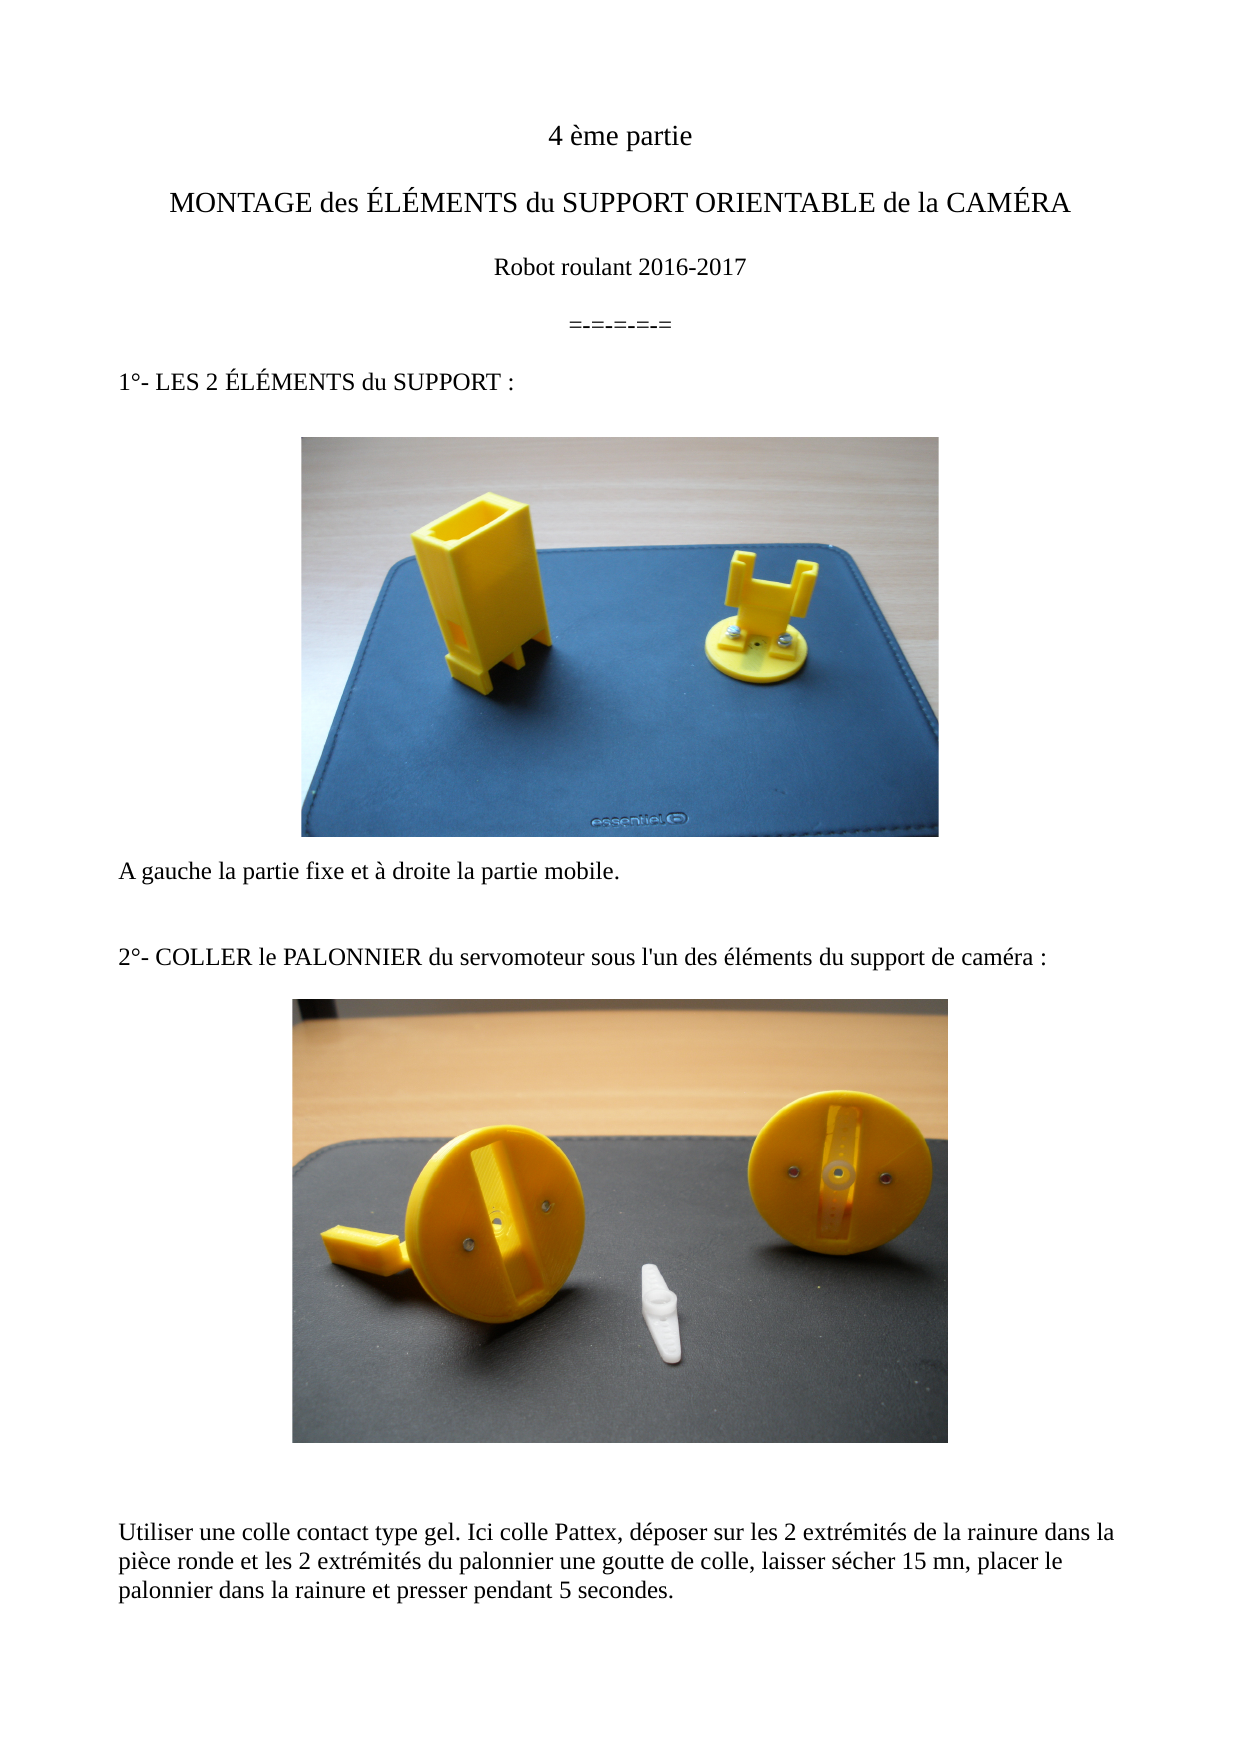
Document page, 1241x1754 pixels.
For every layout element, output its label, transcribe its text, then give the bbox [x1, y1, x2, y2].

picture [301, 437, 939, 837]
text 1°- LES 2 ÉLÉMENTS du SUPPORT : [118, 367, 1122, 396]
text A gauche la partie fixe et à droite la partie mobile. [118, 856, 1122, 885]
picture [292, 999, 948, 1443]
text Utiliser une colle contact type gel. Ici colle Pattex, déposer sur les 2 extrémités de la rainure dans la pièce ronde et les 2 extrémités du palonnier une goutte de colle, laisser sécher 15 mn, placer le palonnier dans la rainure et presser pendant 5 secondes. [118, 1517, 1122, 1603]
text =-=-=-=-= [118, 310, 1122, 338]
text 2°- COLLER le PALONNIER du servomoteur sous l'un des éléments du support de caméra : [118, 942, 1122, 971]
text Robot roulant 2016-2017 [118, 252, 1122, 281]
text MONTAGE des ÉLÉMENTS du SUPPORT ORIENTABLE de la CAMÉRA [118, 185, 1122, 219]
text 4 ème partie [118, 118, 1122, 152]
